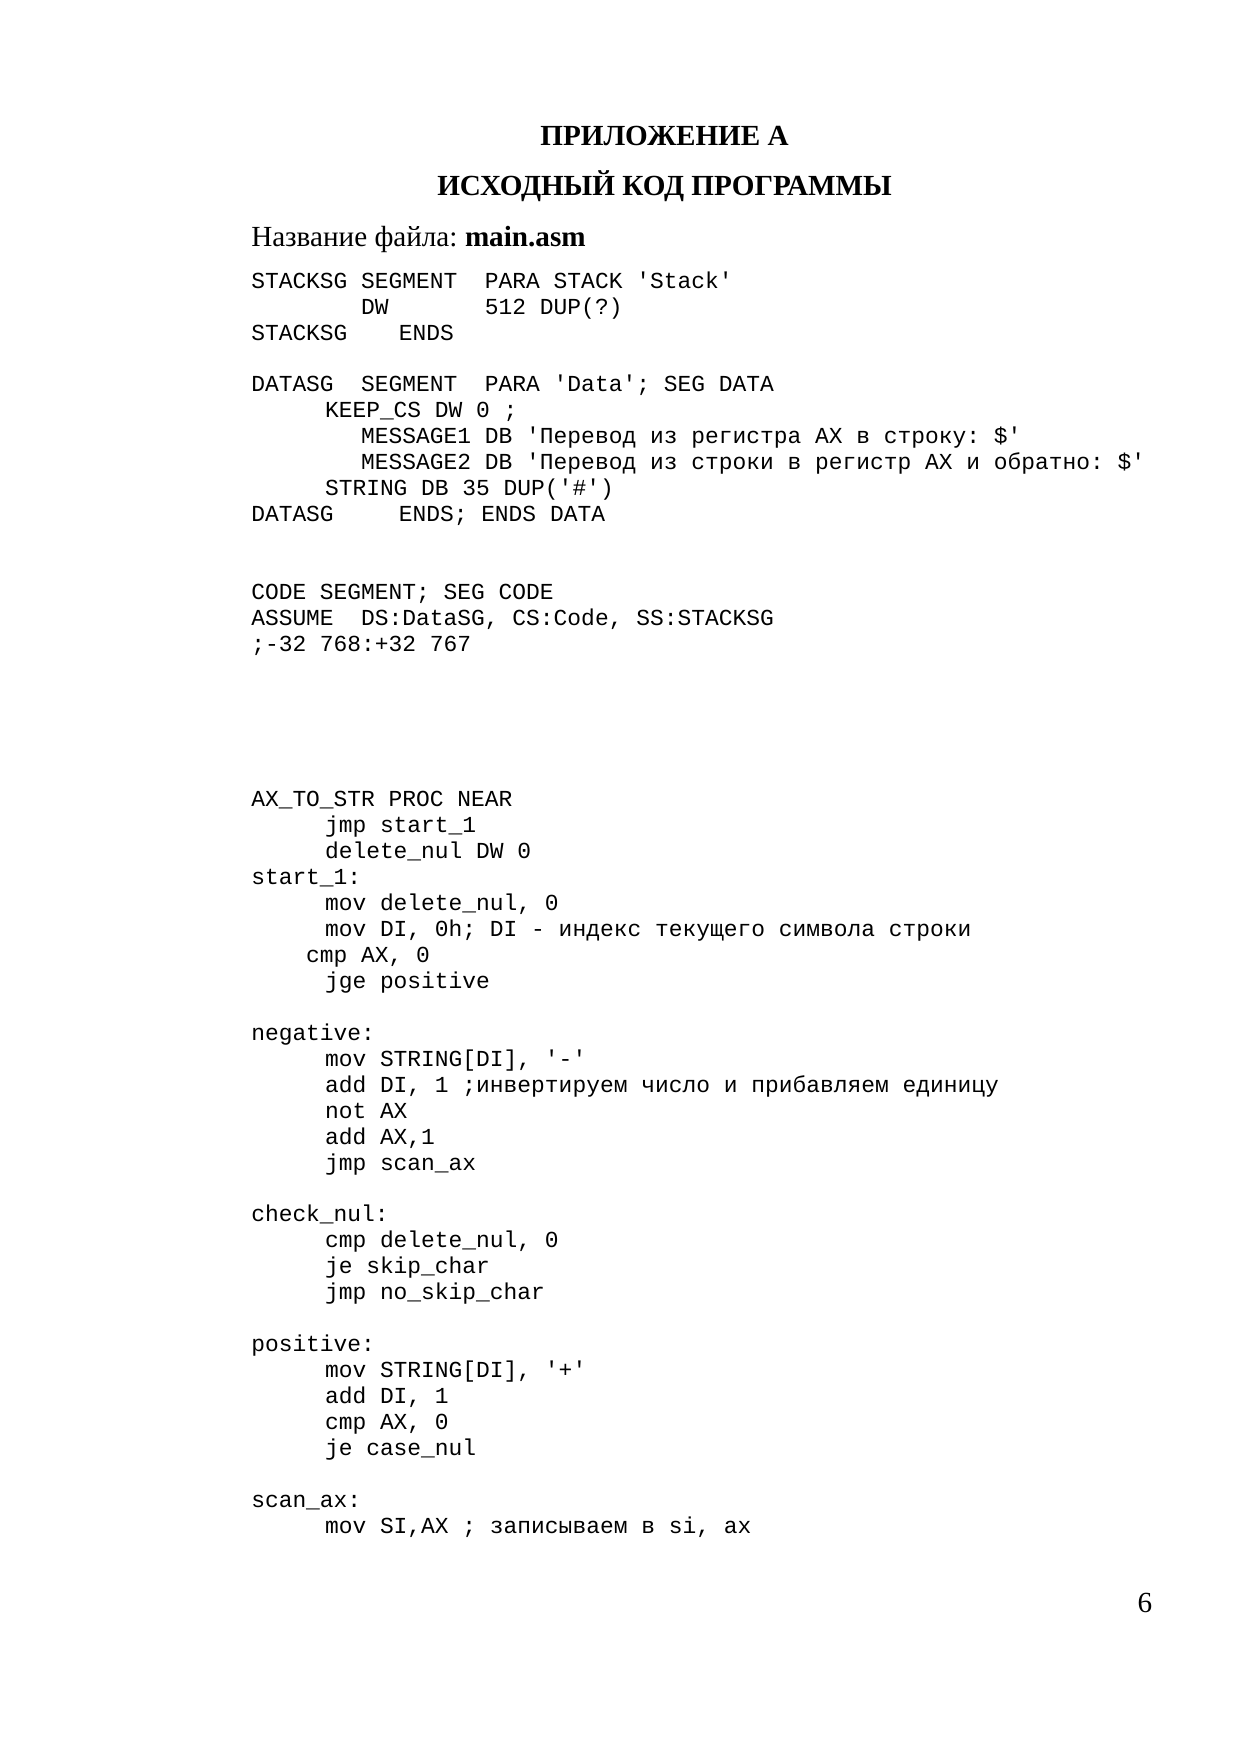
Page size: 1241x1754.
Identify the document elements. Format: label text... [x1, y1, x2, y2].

text CODE SEGMENT; SEG CODE [177, 580, 1152, 606]
text mov delete_nul, 0 [177, 892, 1152, 917]
text mov DI, 0h; DI - индекс текущего символа строки [177, 917, 1152, 943]
text mov STRING[DI], '-' [177, 1047, 1152, 1073]
text je skip_char [177, 1255, 1152, 1281]
subtitle Приложение А Исходный код программы [177, 118, 1152, 202]
text check_nul: [177, 1203, 1152, 1229]
text jmp scan_ax [177, 1151, 1152, 1177]
text ;-32 768:+32 767 [177, 632, 1152, 658]
text cmp delete_nul, 0 [177, 1229, 1152, 1255]
text Название файла: main.asm [177, 219, 1152, 252]
text ASSUME DS:DataSG, CS:Code, SS:STACKSG [177, 606, 1152, 632]
text DATASG SEGMENT PARA 'Data'; SEG DATA [177, 373, 1152, 399]
text add AX,1 [177, 1125, 1152, 1151]
text add DI, 1 [177, 1384, 1152, 1410]
text positive: [177, 1332, 1152, 1358]
text negative: [177, 1021, 1152, 1047]
text jmp start_1 [177, 814, 1152, 840]
text jmp no_skip_char [177, 1281, 1152, 1307]
text DATASG ENDS; ENDS DATA [177, 502, 1152, 528]
text KEEP_CS DW 0 ; [177, 399, 1152, 425]
text scan_ax: [177, 1488, 1152, 1514]
text add DI, 1 ;инвертируем число и прибавляем единицу [177, 1073, 1152, 1099]
text mov SI,AX ; записываем в si, ax [177, 1514, 1152, 1540]
text cmp AX, 0 [177, 943, 1152, 969]
text not AX [177, 1099, 1152, 1125]
text delete_nul DW 0 [177, 840, 1152, 866]
text AX_TO_STR PROC NEAR [177, 788, 1152, 814]
text MESSAGE2 DB 'Перевод из строки в регистр AX и обратно: $' [177, 451, 1152, 477]
text je case_nul [177, 1436, 1152, 1462]
text start_1: [177, 866, 1152, 892]
text DW 512 DUP(?) [177, 295, 1152, 321]
text cmp AX, 0 [177, 1410, 1152, 1436]
text mov STRING[DI], '+' [177, 1358, 1152, 1384]
text MESSAGE1 DB 'Перевод из регистра AX в строку: $' [177, 425, 1152, 451]
text jge positive [177, 969, 1152, 995]
text STACKSG SEGMENT PARA STACK 'Stack' [177, 269, 1152, 295]
text STACKSG ENDS [177, 321, 1152, 347]
text STRING DB 35 DUP('#') [177, 477, 1152, 502]
